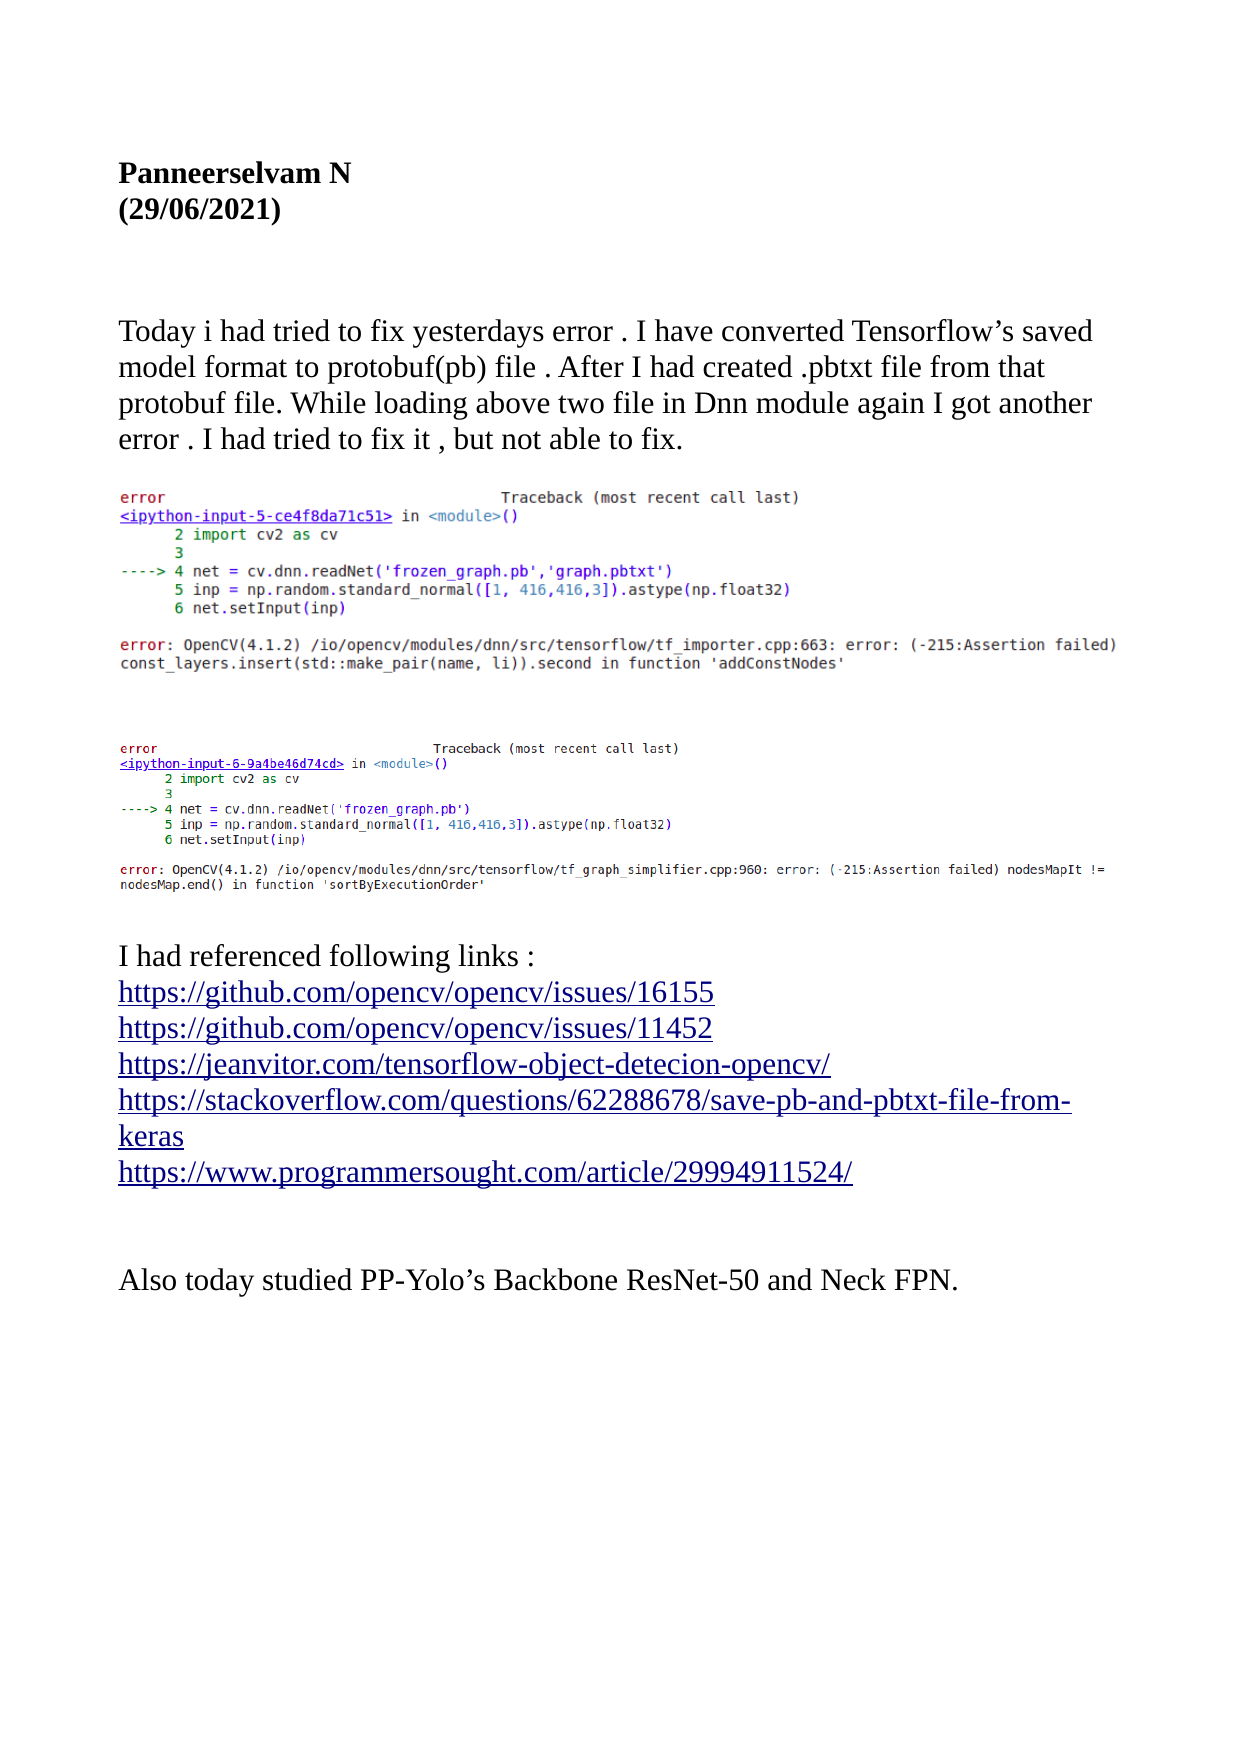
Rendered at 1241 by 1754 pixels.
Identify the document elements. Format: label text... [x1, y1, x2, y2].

picture [118, 491, 1123, 687]
text Also today studied PP-Yolo’s Backbone ResNet-50 and Neck FPN. [118, 1261, 1122, 1297]
text https://github.com/opencv/opencv/issues/11452 [118, 1009, 1122, 1045]
text https://stackoverflow.com/questions/62288678/save-pb-and-pbtxt-file-from-keras [118, 1081, 1122, 1153]
text Panneerselvam N [118, 154, 1122, 190]
picture [118, 742, 1123, 902]
text https://github.com/opencv/opencv/issues/16155 [118, 973, 1122, 1009]
text I had referenced following links : [118, 938, 1122, 973]
text (29/06/2021) [118, 190, 1122, 226]
text https://jeanvitor.com/tensorflow-object-detecion-opencv/ [118, 1045, 1122, 1081]
text Today i had tried to fix yesterdays error . I have converted Tensorflow’s saved model format to protobuf(pb) file . After I had created .pbtxt file from that protobuf file. While loading above two file in Dnn module again I got another error . I had tried to fix it , but not able to fix. [118, 312, 1122, 456]
text https://www.programmersought.com/article/29994911524/ [118, 1153, 1122, 1189]
